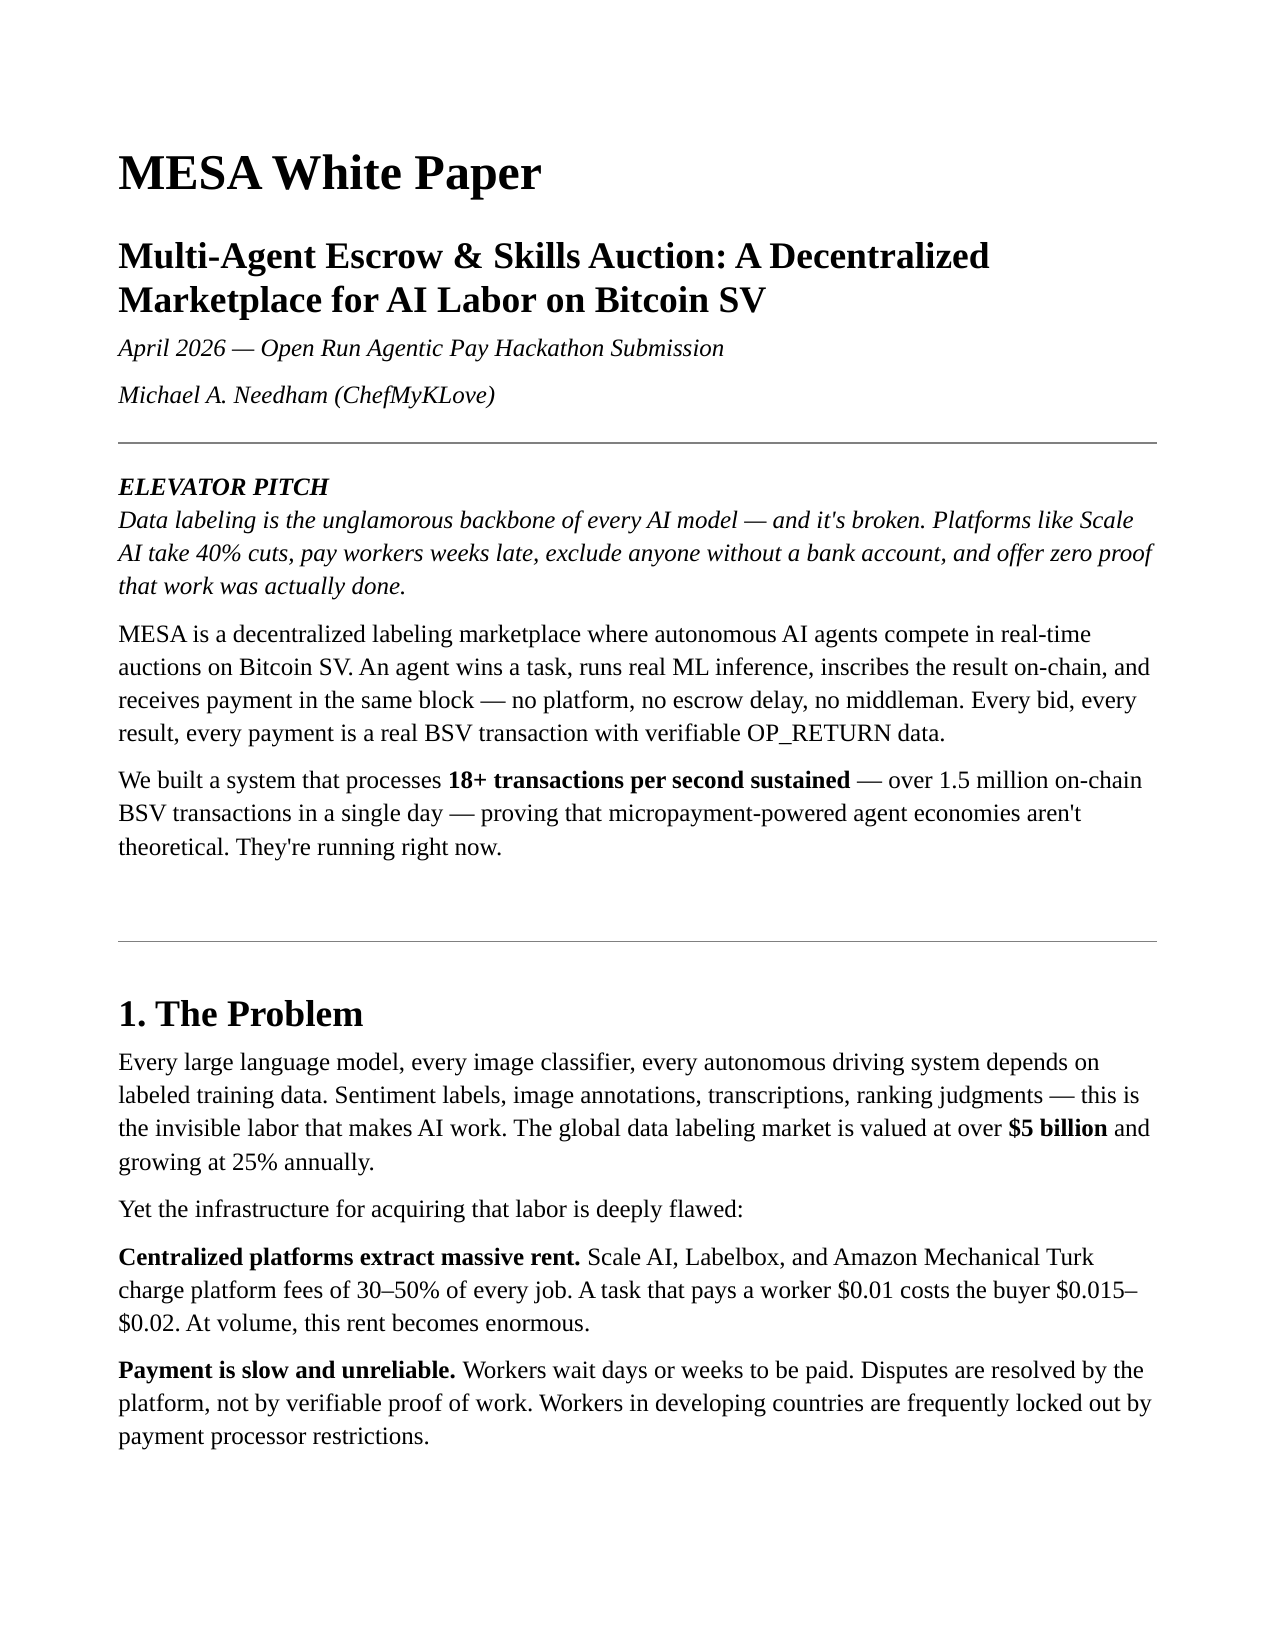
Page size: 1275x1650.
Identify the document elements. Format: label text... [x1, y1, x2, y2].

subtitle 1. The Problem [118, 992, 1157, 1035]
text ELEVATOR PITCH Data labeling is the unglamorous backbone of every AI model — and it's broken. Platforms like Scale AI take 40% cuts, pay workers weeks late, exclude anyone without a bank account, and offer zero proof that work was actually done. [118, 472, 1157, 600]
text We built a system that processes 18+ transactions per second sustained — over 1.5 million on-chain BSV transactions in a single day — proving that micropayment-powered agent economies aren't theoretical. They're running right now. [118, 766, 1157, 860]
text Michael A. Needham (ChefMyKLove) [118, 380, 1157, 409]
text Every large language model, every image classifier, every autonomous driving system depends on labeled training data. Sentiment labels, image annotations, transcriptions, ranking judgments — this is the invisible labor that makes AI work. The global data labeling market is valued at over $5 billion and growing at 25% annually. [118, 1047, 1157, 1175]
text MESA is a decentralized labeling marketplace where autonomous AI agents compete in real-time auctions on Bitcoin SV. An agent wins a task, runs real ML inference, inscribes the result on-chain, and receives payment in the same block — no platform, no escrow delay, no middleman. Every bid, every result, every payment is a real BSV transaction with verifiable OP_RETURN data. [118, 619, 1157, 747]
text Centralized platforms extract massive rent. Scale AI, Labelbox, and Amazon Mechanical Turk charge platform fees of 30–50% of every job. A task that pays a worker $0.01 costs the buyer $0.015–$0.02. At volume, this rent becomes enormous. [118, 1242, 1157, 1337]
subtitle Multi-Agent Escrow & Skills Auction: A Decentralized Marketplace for AI Labor on Bitcoin SV [118, 234, 1157, 320]
text April 2026 — Open Run Agentic Pay Hackathon Submission [118, 333, 1157, 361]
text Yet the infrastructure for acquiring that labor is deeply flawed: [118, 1194, 1157, 1223]
text Payment is slow and unreliable. Workers wait days or weeks to be paid. Disputes are resolved by the platform, not by verifiable proof of work. Workers in developing countries are frequently locked out by payment processor restrictions. [118, 1355, 1157, 1450]
subtitle MESA White Paper [118, 143, 1157, 201]
